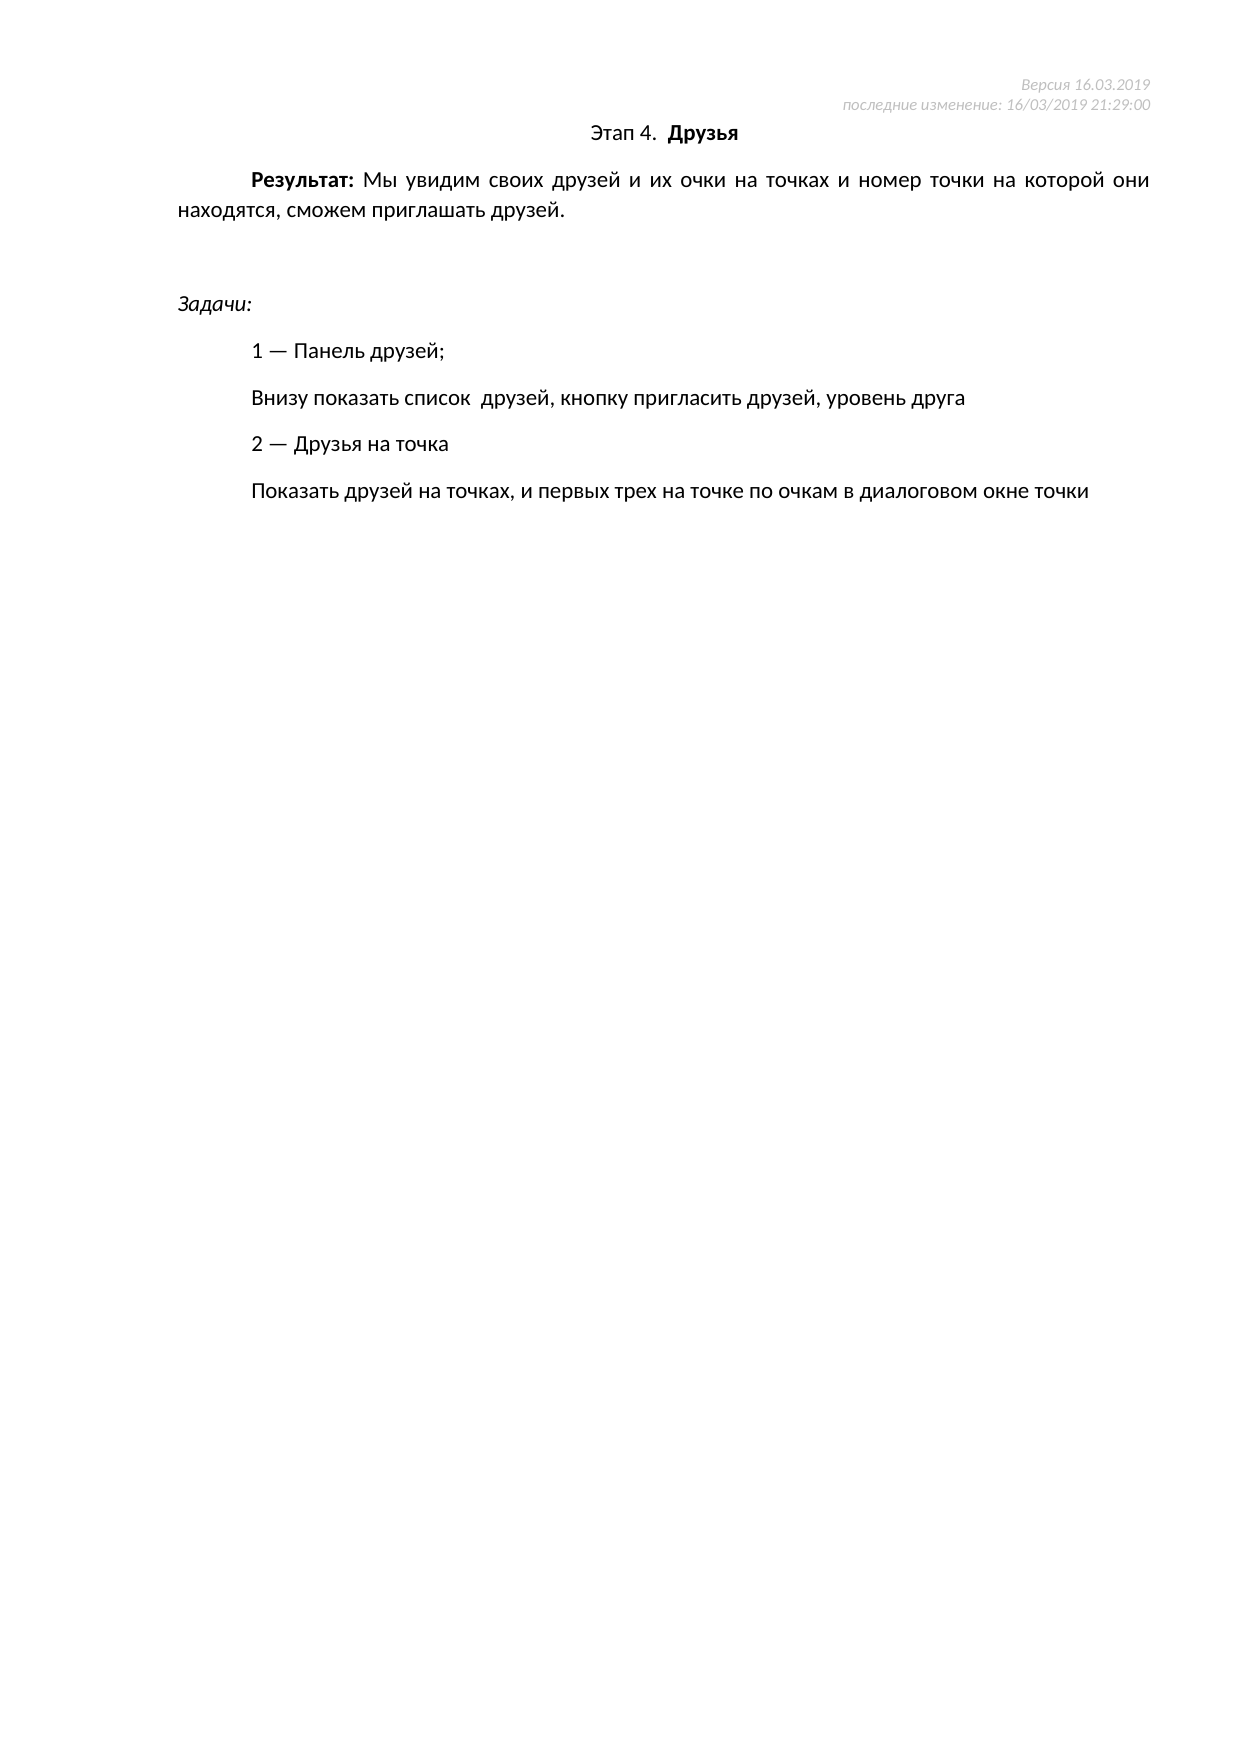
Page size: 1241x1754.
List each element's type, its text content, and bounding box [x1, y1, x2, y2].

text 2 — Друзья на точка [177, 429, 1152, 458]
text Этап 4. Друзья [177, 118, 1152, 146]
text 1 — Панель друзей; [177, 336, 1152, 364]
text Задачи: [177, 289, 1152, 317]
text Показать друзей на точках, и первых трех на точке по очкам в диалоговом окне точки [177, 476, 1152, 504]
text Результат: Мы увидим своих друзей и их очки на точках и номер точки на которой они находятся, сможем приглашать друзей. [177, 165, 1152, 223]
text Внизу показать список друзей, кнопку пригласить друзей, уровень друга [177, 383, 1152, 411]
